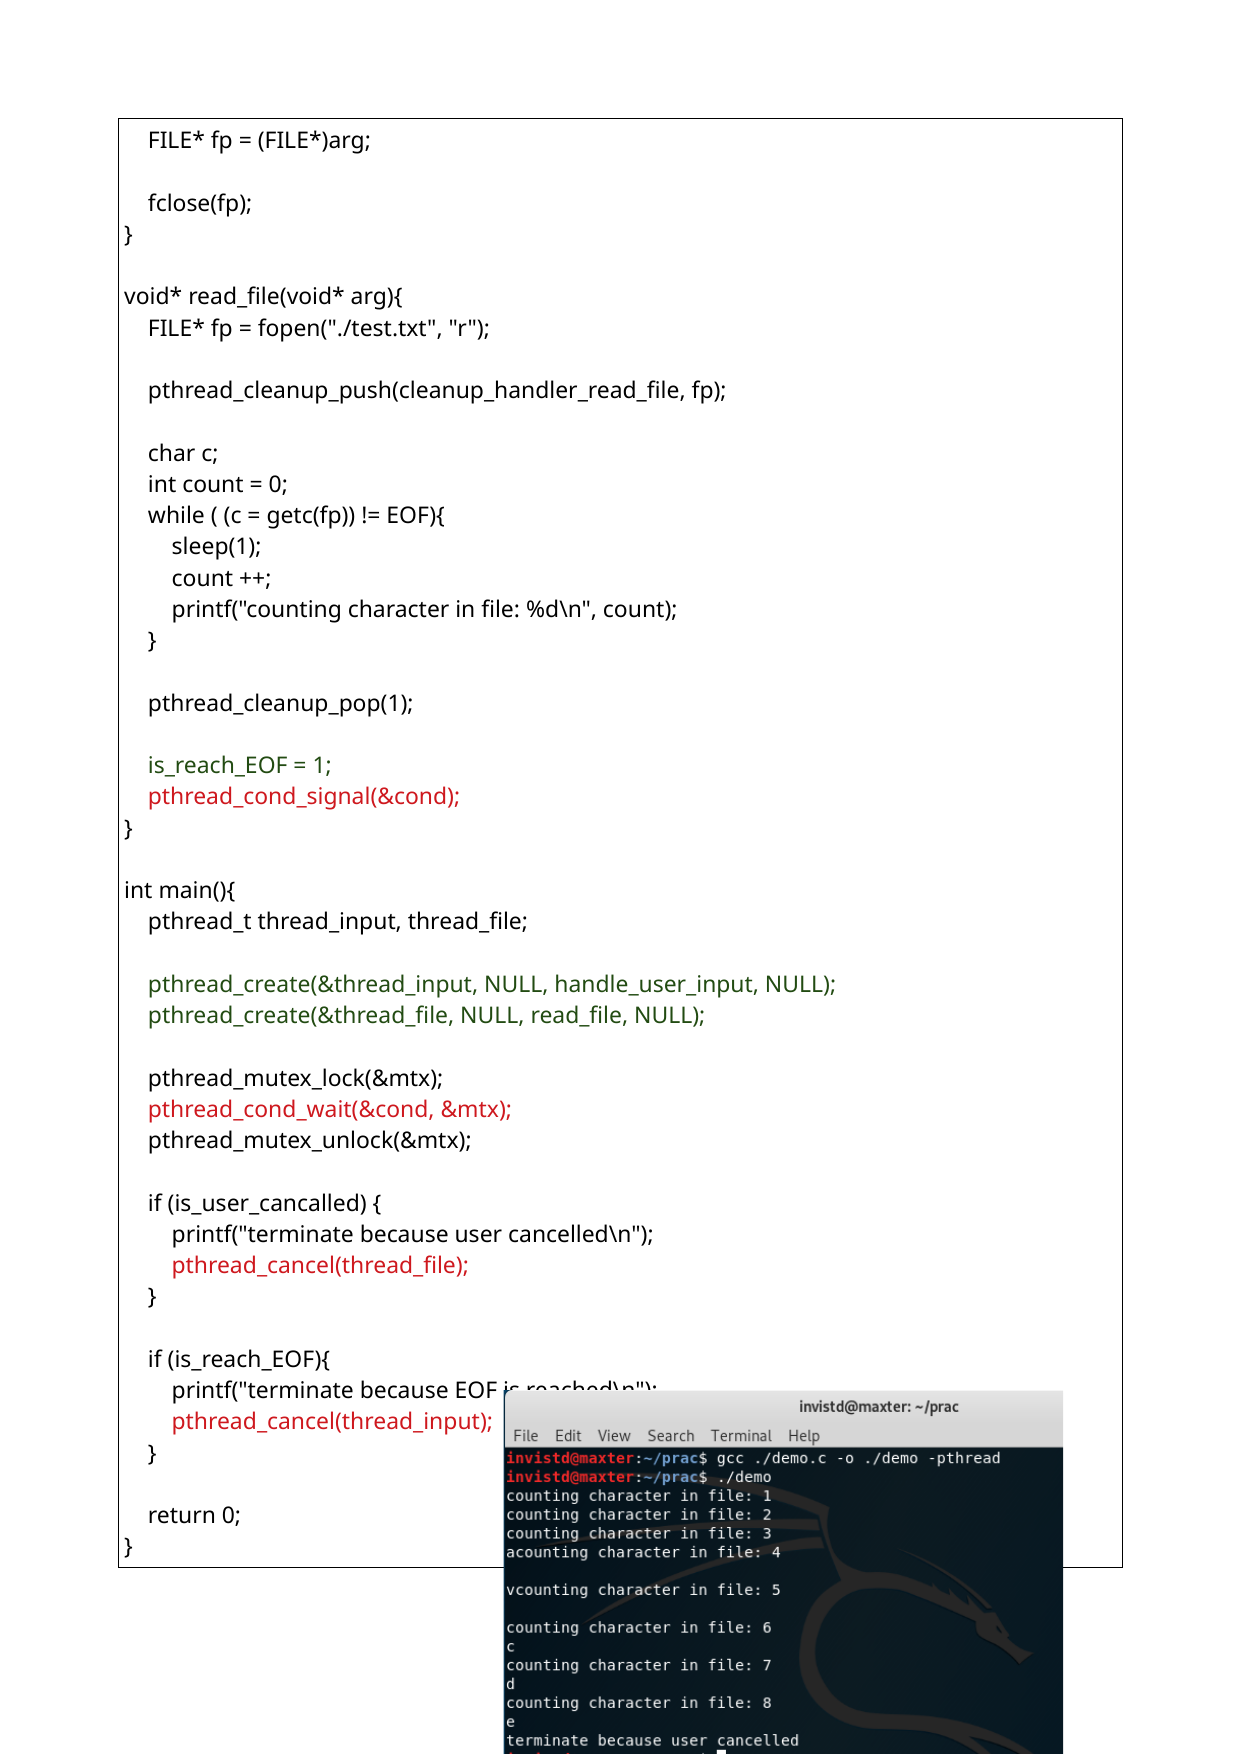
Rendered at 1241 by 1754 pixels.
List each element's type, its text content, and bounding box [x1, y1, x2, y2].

table_header FILE* fp = (FILE*)arg; fclose(fp); } void* read_file(void* arg){ FILE* fp = fopen("./test.txt", "r"); pthread_cleanup_push(cleanup_handler_read_file, fp); char c; int count = 0; while ( (c = getc(fp)) != EOF){ sleep(1); count ++; printf("counting character in file: %d\n", count); } pthread_cleanup_pop(1); is_reach_EOF = 1; pthread_cond_signal(&cond); } int main(){ pthread_t thread_input, thread_file; pthread_create(&thread_input, NULL, handle_user_input, NULL); pthread_create(&thread_file, NULL, read_file, NULL); pthread_mutex_lock(&mtx); pthread_cond_wait(&cond, &mtx); pthread_mutex_unlock(&mtx); if (is_user_cancalled) { printf("terminate because user cancelled\n"); pthread_cancel(thread_file); } if (is_reach_EOF){ printf("terminate because EOF is reached\n"); pthread_cancel(thread_input); } return 0; } [119, 119, 1122, 1567]
picture [503, 1390, 1064, 1754]
